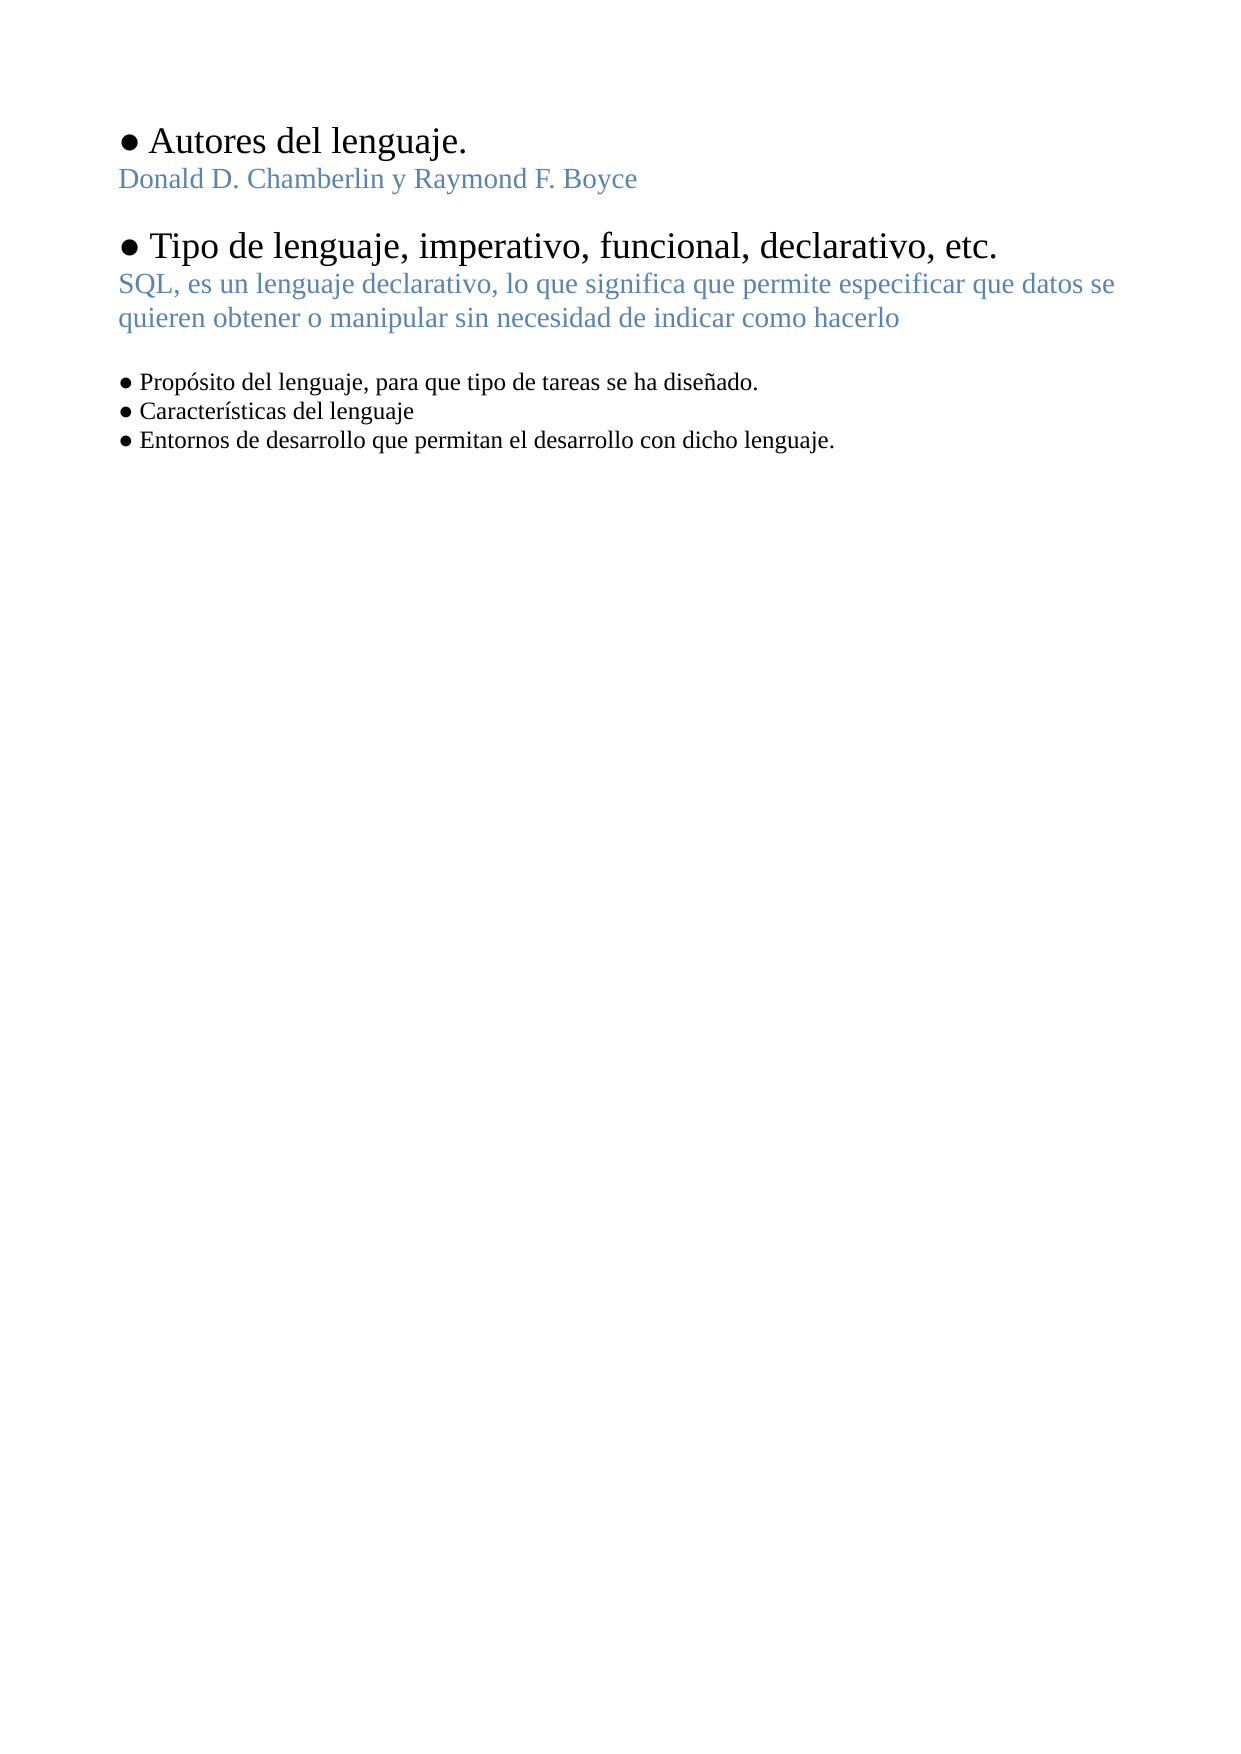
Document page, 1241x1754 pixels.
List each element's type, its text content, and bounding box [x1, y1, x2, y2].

text SQL, es un lenguaje declarativo, lo que significa que permite especificar que datos se quieren obtener o manipular sin necesidad de indicar como hacerlo [118, 267, 1122, 334]
text ● Características del lenguaje [118, 396, 1122, 425]
text ● Autores del lenguaje. [118, 118, 1122, 161]
text Donald D. Chamberlin y Raymond F. Boyce [118, 161, 1122, 195]
text ● Entornos de desarrollo que permitan el desarrollo con dicho lenguaje. [118, 425, 1122, 453]
text ● Tipo de lenguaje, imperativo, funcional, declarativo, etc. [118, 223, 1122, 267]
text ● Propósito del lenguaje, para que tipo de tareas se ha diseñado. [118, 367, 1122, 396]
